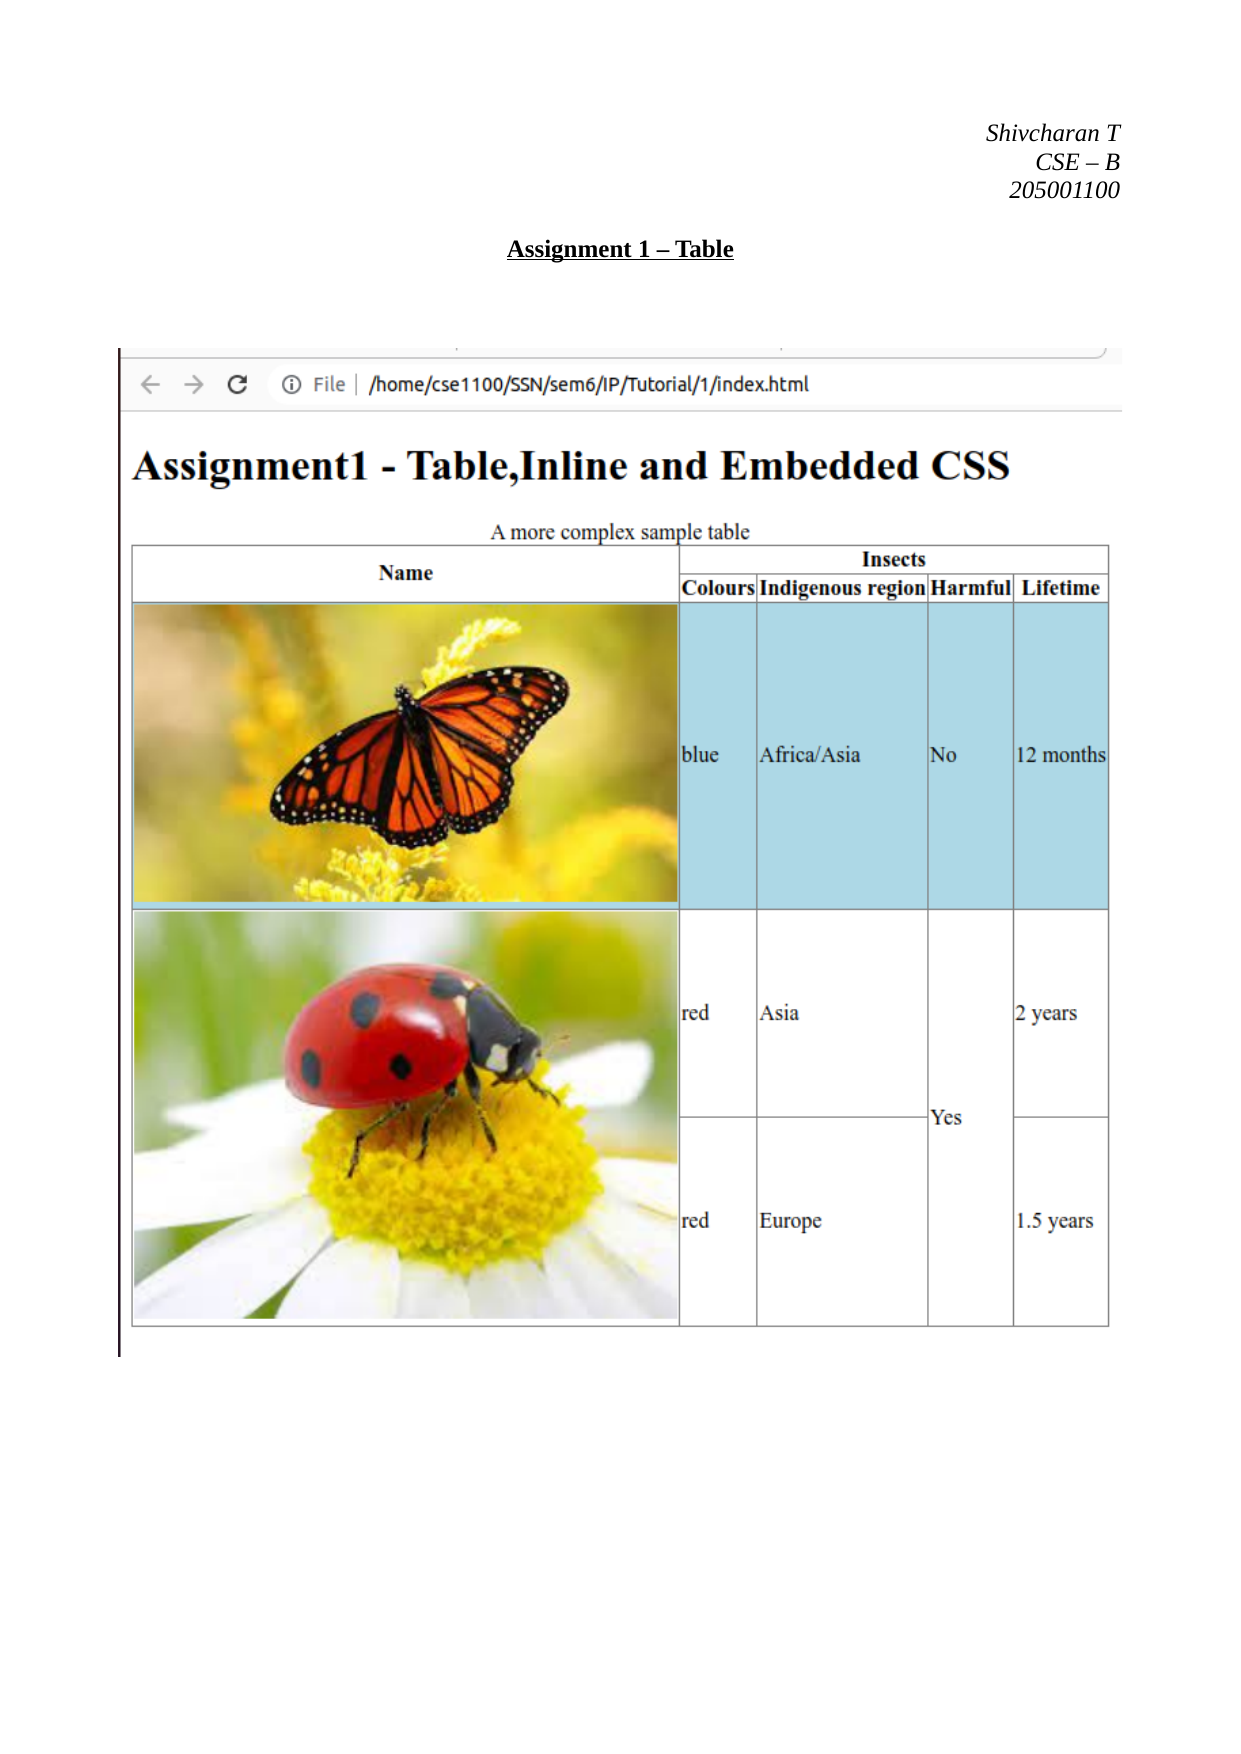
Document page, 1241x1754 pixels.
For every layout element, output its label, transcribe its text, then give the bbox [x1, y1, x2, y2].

picture [118, 348, 1123, 1357]
text Assignment 1 – Table [118, 234, 1122, 263]
